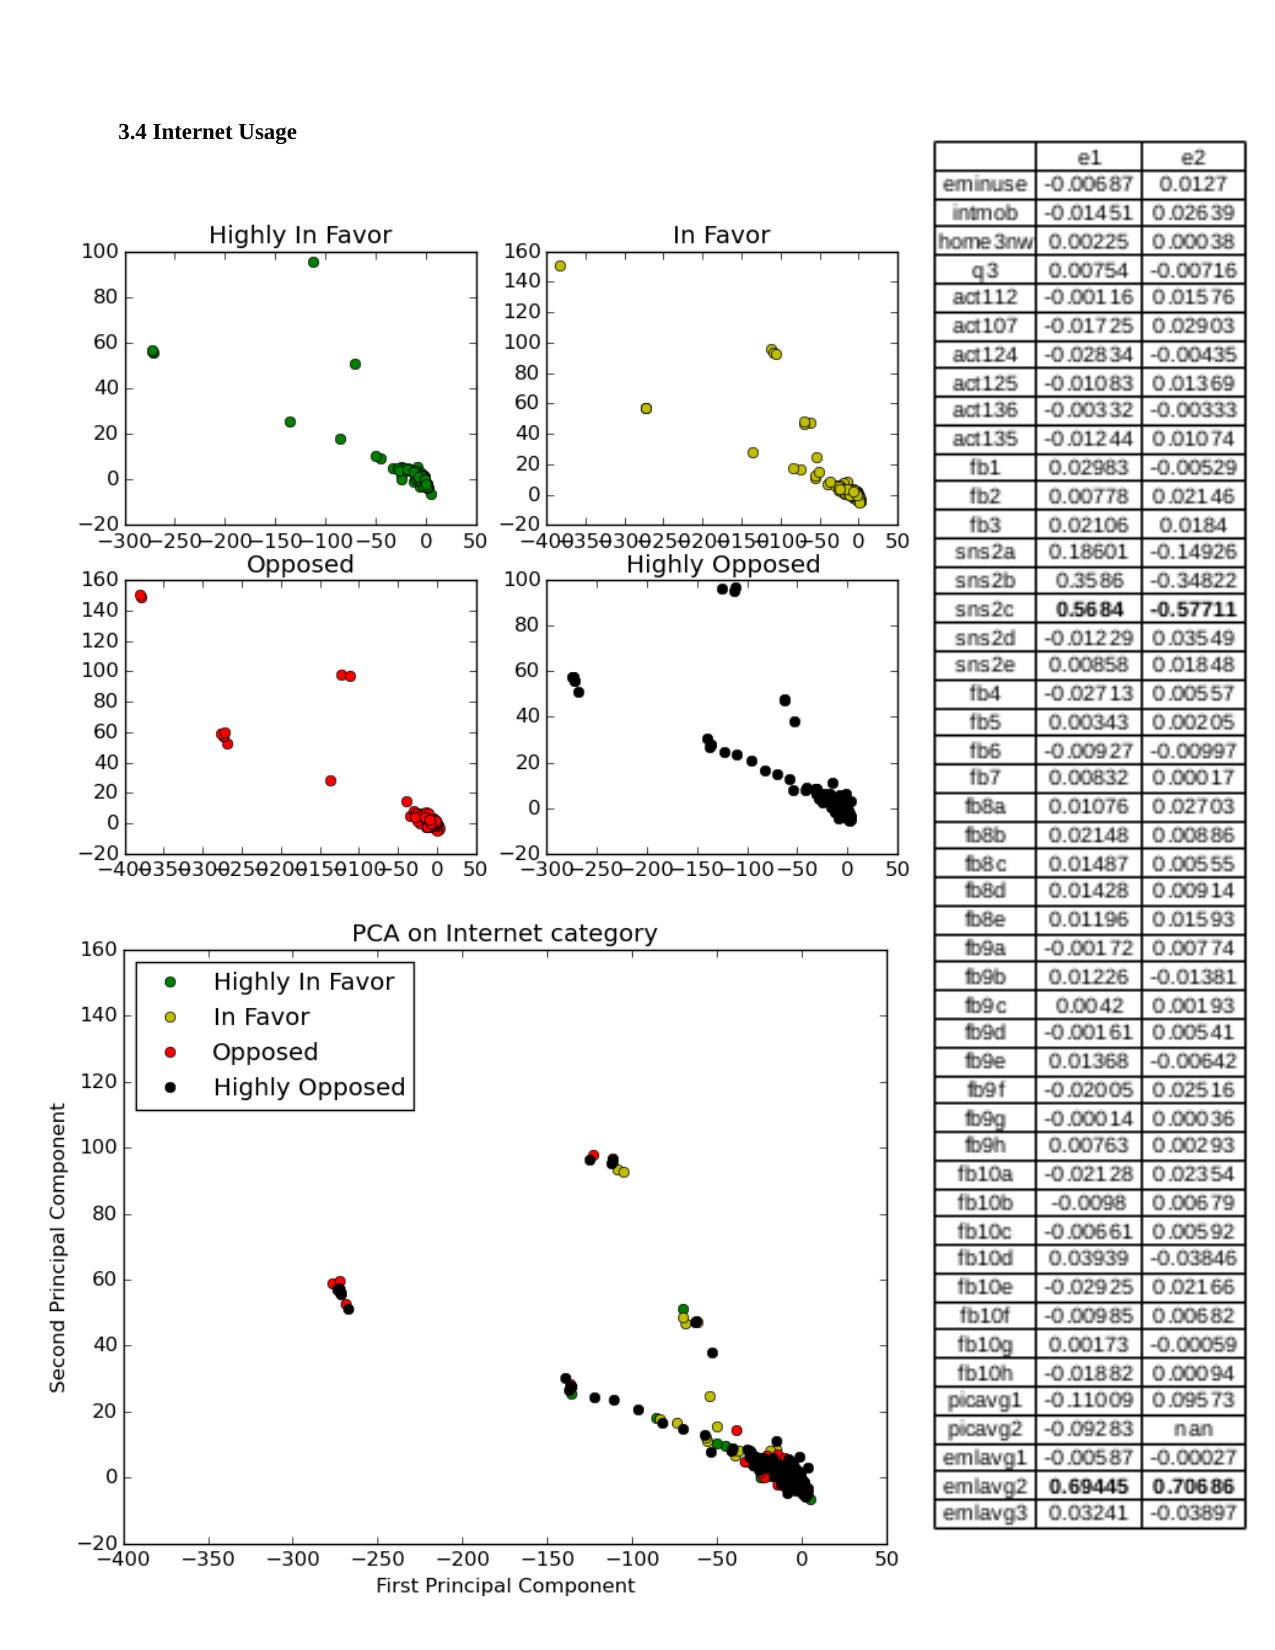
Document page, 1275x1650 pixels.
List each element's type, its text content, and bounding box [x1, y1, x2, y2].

text 3.4 Internet Usage [118, 118, 915, 144]
picture [0, 115, 1269, 1618]
